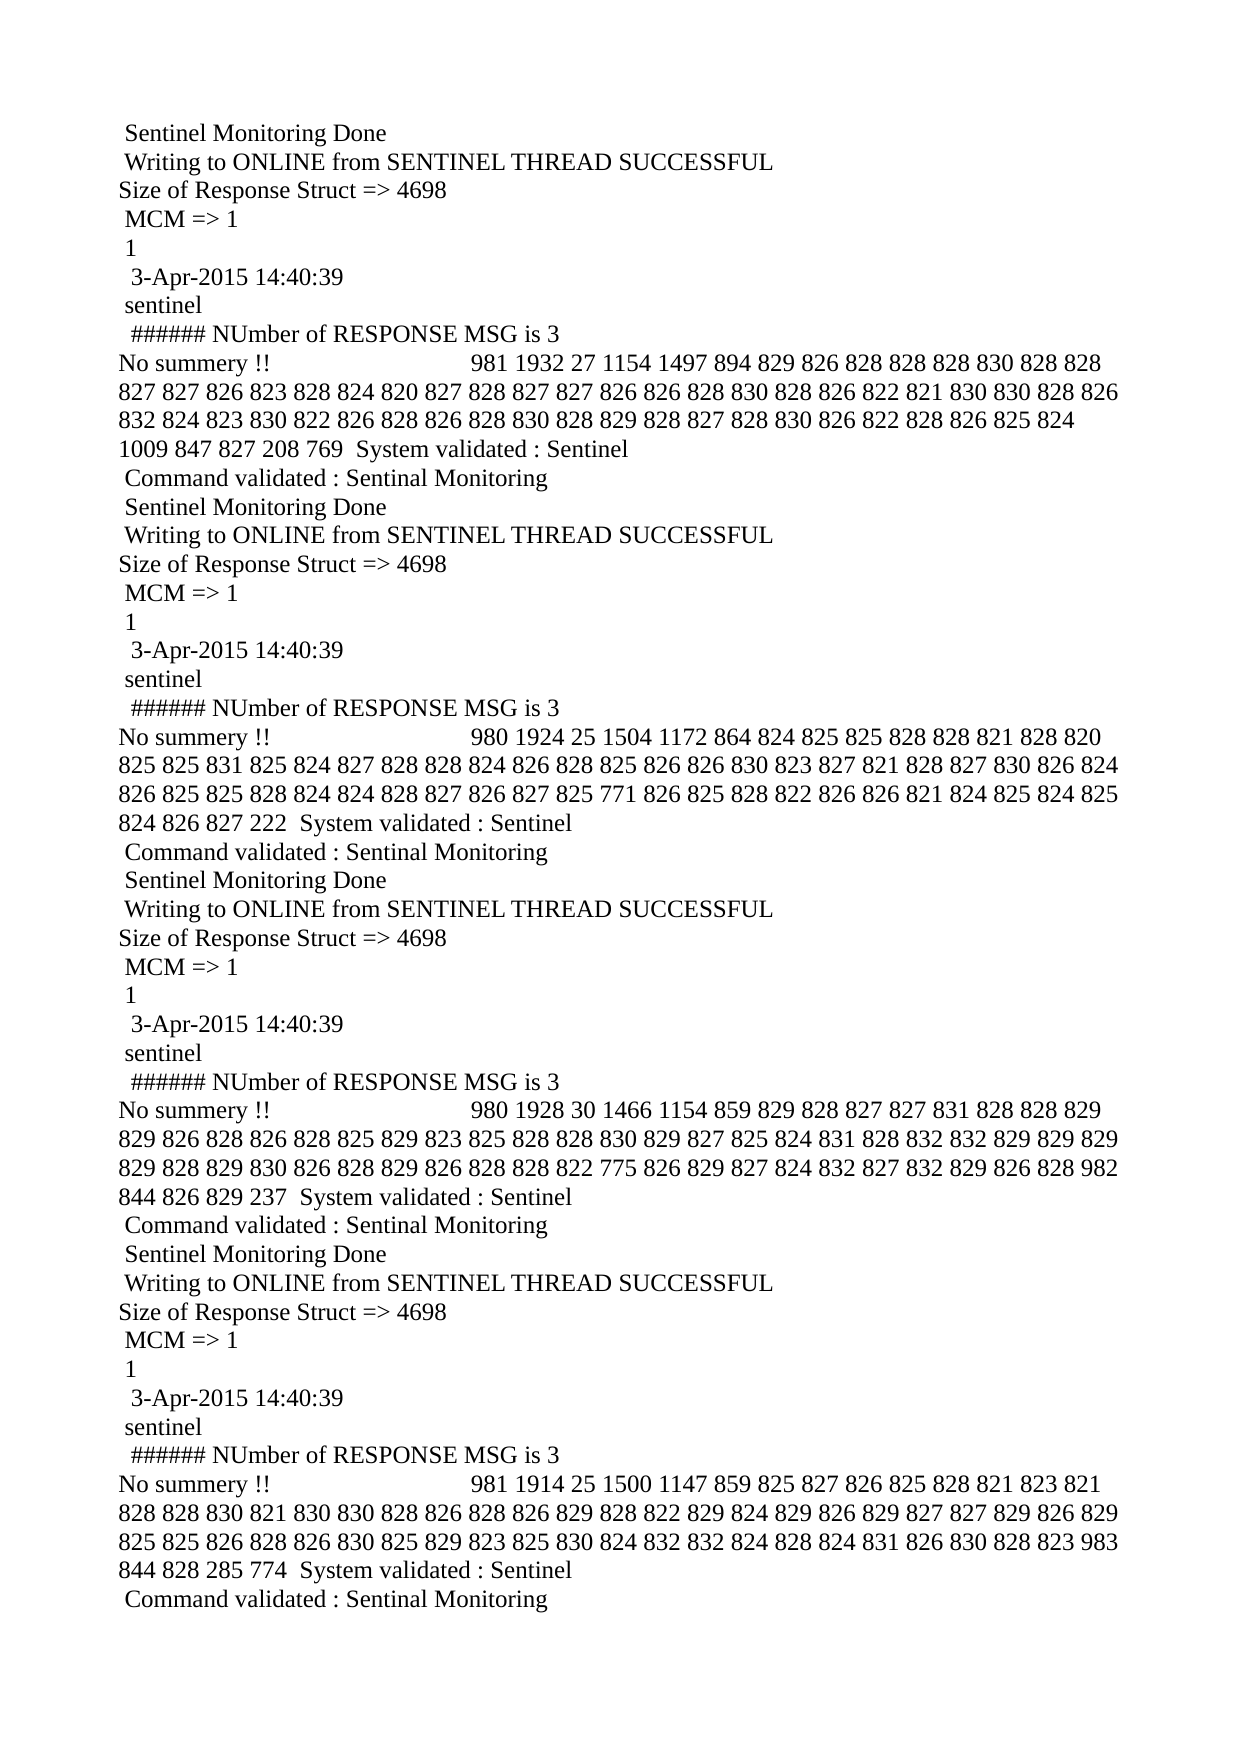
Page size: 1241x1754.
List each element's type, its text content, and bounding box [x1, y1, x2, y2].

text Command validated : Sentinal Monitoring [118, 463, 1122, 492]
text Sentinel Monitoring Done [118, 1239, 1122, 1268]
text MCM => 1 [118, 1326, 1122, 1354]
text Sentinel Monitoring Done [118, 118, 1122, 147]
text Size of Response Struct => 4698 [118, 549, 1122, 578]
text 3-Apr-2015 14:40:39 [118, 636, 1122, 664]
text 1 [118, 981, 1122, 1009]
text MCM => 1 [118, 952, 1122, 981]
text No summery !! 980 1924 25 1504 1172 864 824 825 825 828 828 821 828 820 825 825 831 825 824 827 828 828 824 826 828 825 826 826 830 823 827 821 828 827 830 826 824 826 825 825 828 824 824 828 827 826 827 825 771 826 825 828 822 826 826 821 824 825 824 825 824 826 827 222 System validated : Sentinel [118, 722, 1122, 837]
text No summery !! 981 1914 25 1500 1147 859 825 827 826 825 828 821 823 821 828 828 830 821 830 830 828 826 828 826 829 828 822 829 824 829 826 829 827 827 829 826 829 825 825 826 828 826 830 825 829 823 825 830 824 832 832 824 828 824 831 826 830 828 823 983 844 828 285 774 System validated : Sentinel [118, 1469, 1122, 1584]
text 3-Apr-2015 14:40:39 [118, 1009, 1122, 1038]
text Size of Response Struct => 4698 [118, 923, 1122, 952]
text Writing to ONLINE from SENTINEL THREAD SUCCESSFUL [118, 1268, 1122, 1297]
text Size of Response Struct => 4698 [118, 1297, 1122, 1326]
text No summery !! 980 1928 30 1466 1154 859 829 828 827 827 831 828 828 829 829 826 828 826 828 825 829 823 825 828 828 830 829 827 825 824 831 828 832 832 829 829 829 829 828 829 830 826 828 829 826 828 828 822 775 826 829 827 824 832 827 832 829 826 828 982 844 826 829 237 System validated : Sentinel [118, 1096, 1122, 1211]
text 3-Apr-2015 14:40:39 [118, 262, 1122, 291]
text Command validated : Sentinal Monitoring [118, 1584, 1122, 1613]
text Writing to ONLINE from SENTINEL THREAD SUCCESSFUL [118, 894, 1122, 923]
text MCM => 1 [118, 578, 1122, 607]
text ###### NUmber of RESPONSE MSG is 3 [118, 1067, 1122, 1096]
text sentinel [118, 1038, 1122, 1067]
text Writing to ONLINE from SENTINEL THREAD SUCCESSFUL [118, 147, 1122, 176]
text 1 [118, 607, 1122, 636]
text Size of Response Struct => 4698 [118, 176, 1122, 204]
text Command validated : Sentinal Monitoring [118, 837, 1122, 866]
text sentinel [118, 1412, 1122, 1441]
text ###### NUmber of RESPONSE MSG is 3 [118, 319, 1122, 348]
text ###### NUmber of RESPONSE MSG is 3 [118, 1441, 1122, 1469]
text ###### NUmber of RESPONSE MSG is 3 [118, 693, 1122, 722]
text Sentinel Monitoring Done [118, 492, 1122, 521]
text Command validated : Sentinal Monitoring [118, 1211, 1122, 1239]
text 1 [118, 233, 1122, 262]
text 3-Apr-2015 14:40:39 [118, 1383, 1122, 1412]
text MCM => 1 [118, 204, 1122, 233]
text No summery !! 981 1932 27 1154 1497 894 829 826 828 828 828 830 828 828 827 827 826 823 828 824 820 827 828 827 827 826 826 828 830 828 826 822 821 830 830 828 826 832 824 823 830 822 826 828 826 828 830 828 829 828 827 828 830 826 822 828 826 825 824 1009 847 827 208 769 System validated : Sentinel [118, 348, 1122, 463]
text Sentinel Monitoring Done [118, 866, 1122, 894]
text 1 [118, 1354, 1122, 1383]
text Writing to ONLINE from SENTINEL THREAD SUCCESSFUL [118, 521, 1122, 549]
text sentinel [118, 664, 1122, 693]
text sentinel [118, 291, 1122, 319]
